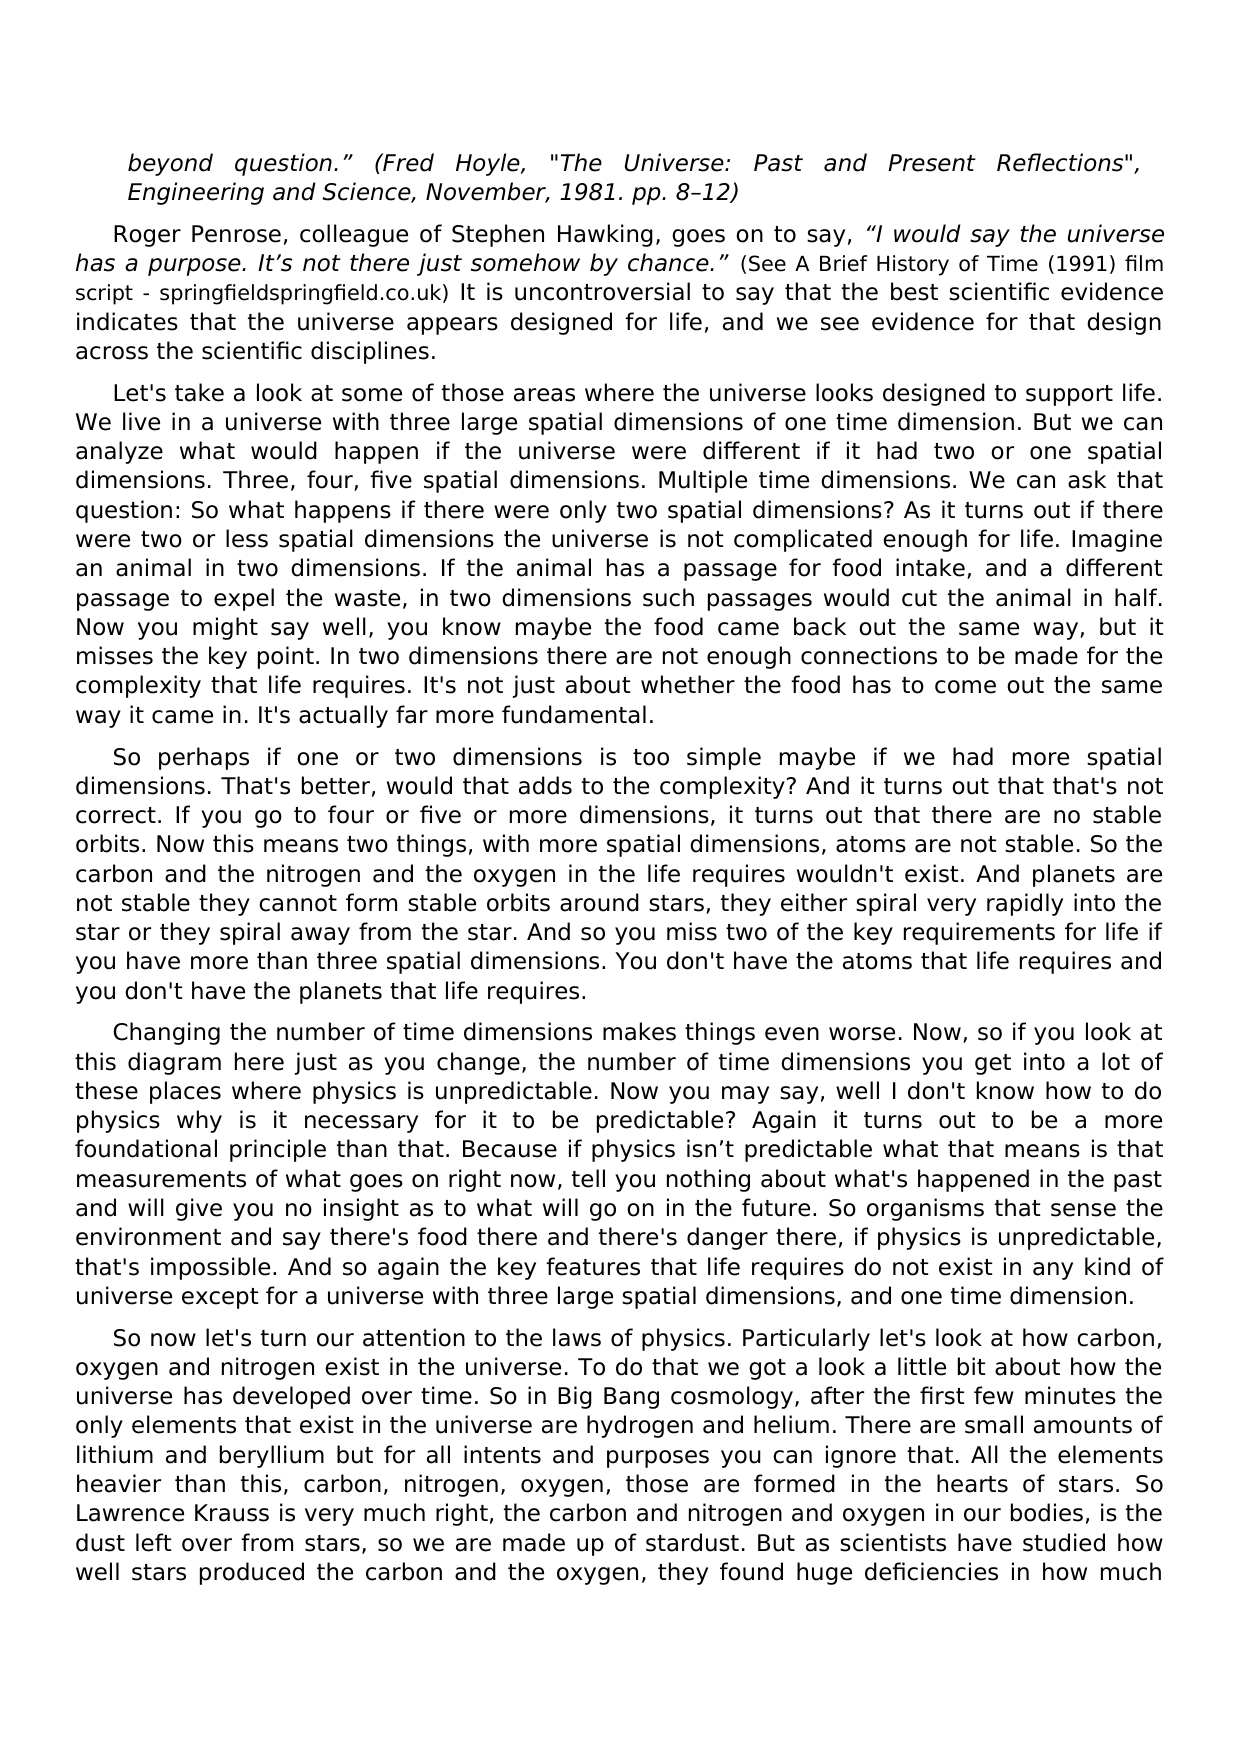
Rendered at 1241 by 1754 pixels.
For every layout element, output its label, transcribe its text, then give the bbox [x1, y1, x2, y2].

text beyond question.” (Fred Hoyle, "The Universe: Past and Present Reflections", Engineering and Science, November, 1981. pp. 8–12) [127, 150, 1143, 206]
text Roger Penrose, colleague of Stephen Hawking, goes on to say, “I would say the universe has a purpose. It’s not there just somehow by chance.” (See A Brief History of Time (1991) film script - springfieldspringfield.co.uk) It is uncontroversial to say that the best scientific evidence indicates that the universe appears designed for life, and we see evidence for that design across the scientific disciplines. [75, 221, 1165, 365]
text So perhaps if one or two dimensions is too simple maybe if we had more spatial dimensions. That's better, would that adds to the complexity? And it turns out that that's not correct. If you go to four or five or more dimensions, it turns out that there are no stable orbits. Now this means two things, with more spatial dimensions, atoms are not stable. So the carbon and the nitrogen and the oxygen in the life requires wouldn't exist. And planets are not stable they cannot form stable orbits around stars, they either spiral very rapidly into the star or they spiral away from the star. And so you miss two of the key requirements for life if you have more than three spatial dimensions. You don't have the atoms that life requires and you don't have the planets that life requires. [75, 744, 1165, 1004]
text Let's take a look at some of those areas where the universe looks designed to support life. We live in a universe with three large spatial dimensions of one time dimension. But we can analyze what would happen if the universe were different if it had two or one spatial dimensions. Three, four, five spatial dimensions. Multiple time dimensions. We can ask that question: So what happens if there were only two spatial dimensions? As it turns out if there were two or less spatial dimensions the universe is not complicated enough for life. Imagine an animal in two dimensions. If the animal has a passage for food intake, and a different passage to expel the waste, in two dimensions such passages would cut the animal in half. Now you might say well, you know maybe the food came back out the same way, but it misses the key point. In two dimensions there are not enough connections to be made for the complexity that life requires. It's not just about whether the food has to come out the same way it came in. It's actually far more fundamental. [75, 380, 1165, 728]
text Changing the number of time dimensions makes things even worse. Now, so if you look at this diagram here just as you change, the number of time dimensions you get into a lot of these places where physics is unpredictable. Now you may say, well I don't know how to do physics why is it necessary for it to be predictable? Again it turns out to be a more foundational principle than that. Because if physics isn’t predictable what that means is that measurements of what goes on right now, tell you nothing about what's happened in the past and will give you no insight as to what will go on in the future. So organisms that sense the environment and say there's food there and there's danger there, if physics is unpredictable, that's impossible. And so again the key features that life requires do not exist in any kind of universe except for a universe with three large spatial dimensions, and one time dimension. [75, 1019, 1165, 1310]
text So now let's turn our attention to the laws of physics. Particularly let's look at how carbon, oxygen and nitrogen exist in the universe. To do that we got a look a little bit about how the universe has developed over time. So in Big Bang cosmology, after the first few minutes the only elements that exist in the universe are hydrogen and helium. There are small amounts of lithium and beryllium but for all intents and purposes you can ignore that. All the elements heavier than this, carbon, nitrogen, oxygen, those are formed in the hearts of stars. So Lawrence Krauss is very much right, the carbon and nitrogen and oxygen in our bodies, is the dust left over from stars, so we are made up of stardust. But as scientists have studied how well stars produced the carbon and the oxygen, they found huge deficiencies in how much [75, 1325, 1165, 1586]
